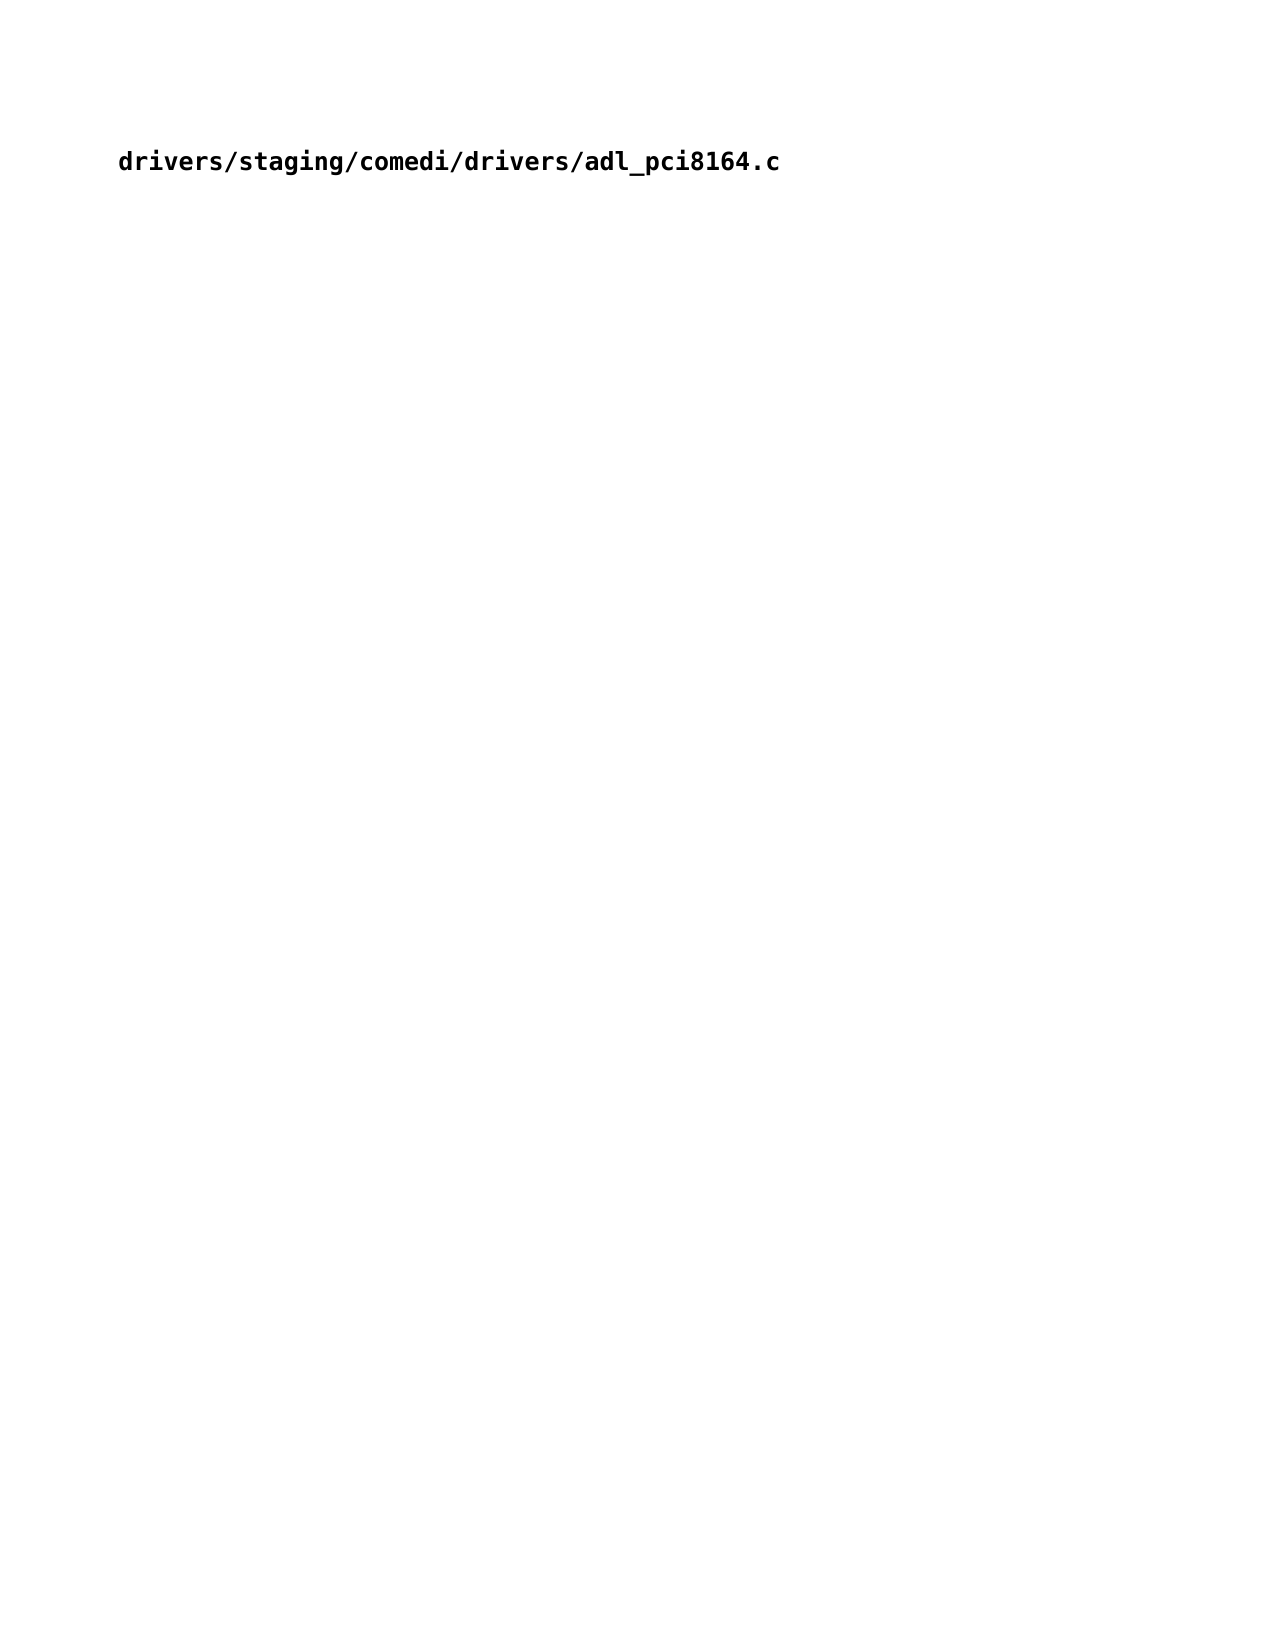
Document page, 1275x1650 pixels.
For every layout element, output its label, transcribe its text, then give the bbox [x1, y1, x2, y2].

text drivers/staging/comedi/drivers/adl_pci8164.c [118, 147, 1157, 176]
